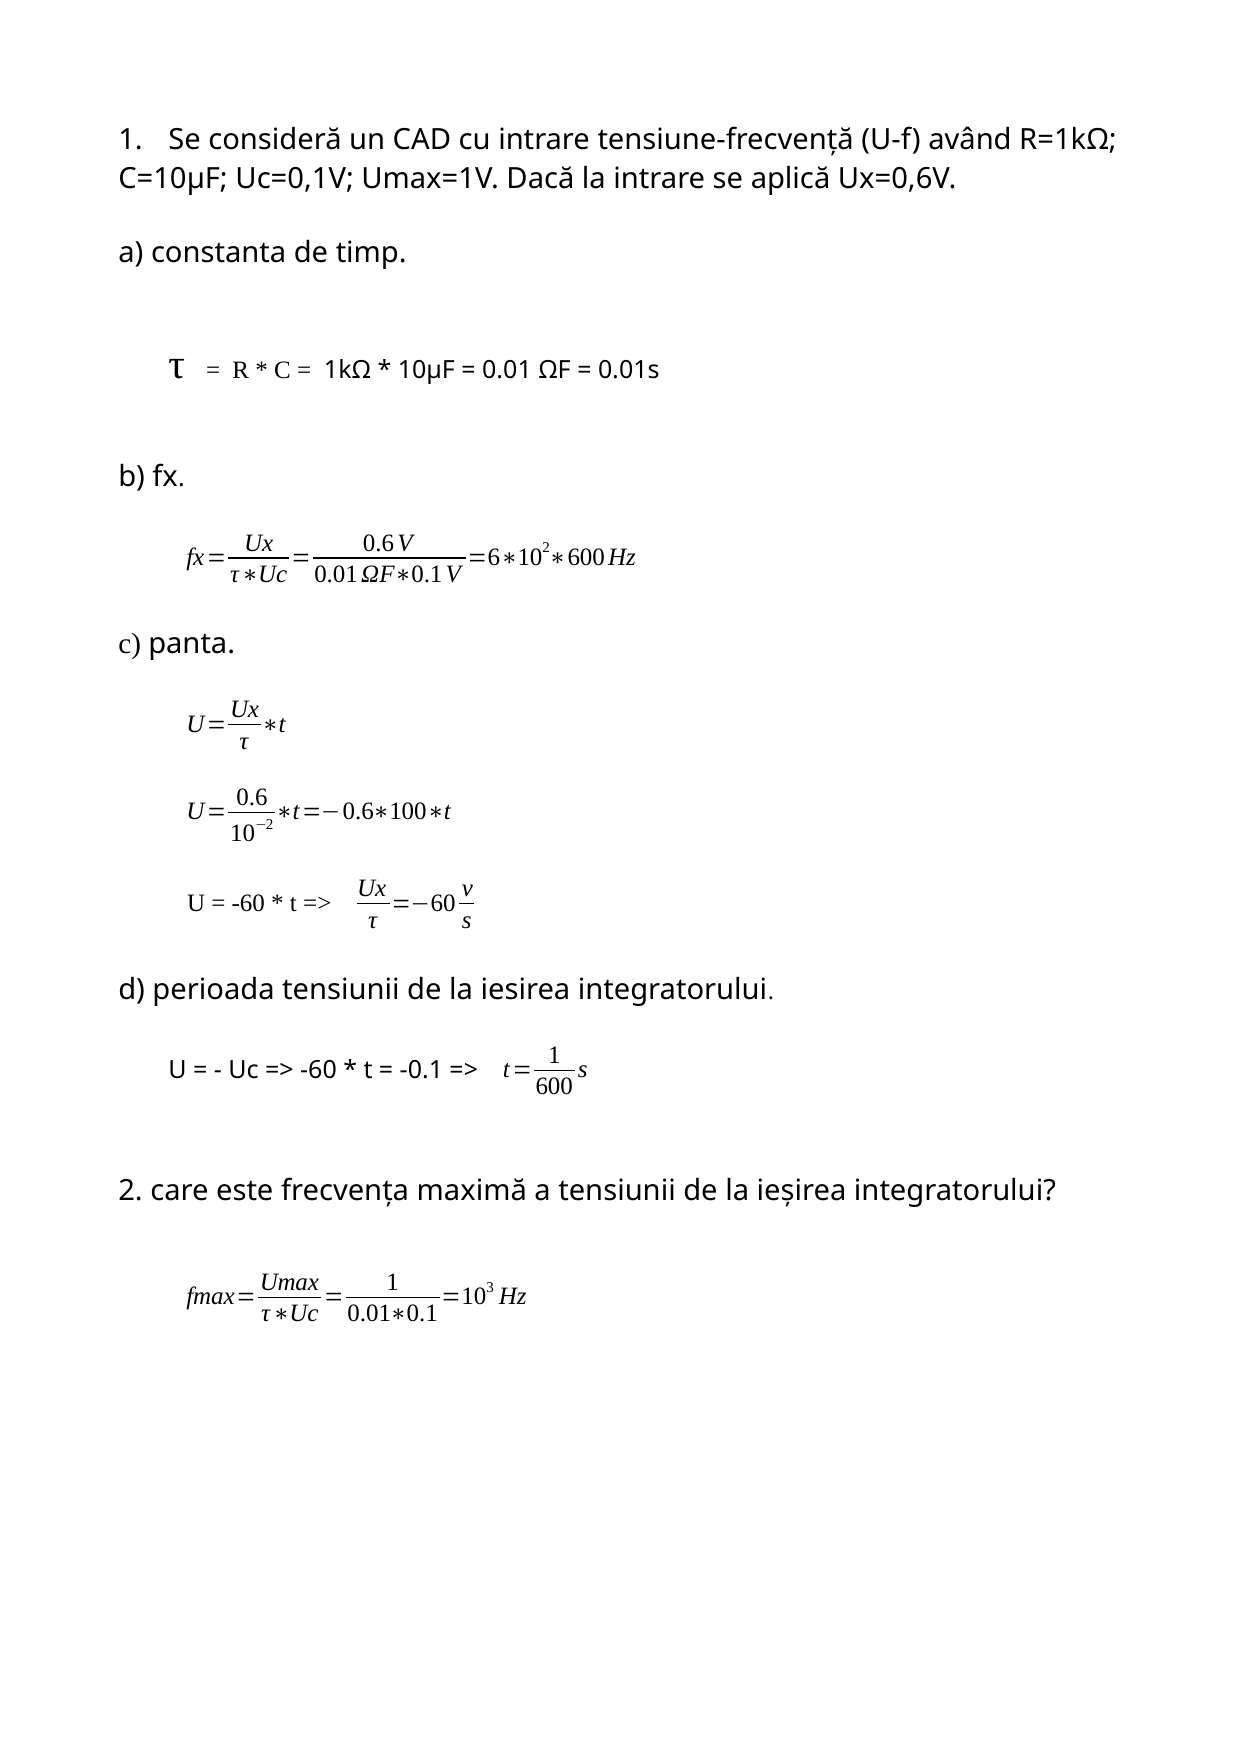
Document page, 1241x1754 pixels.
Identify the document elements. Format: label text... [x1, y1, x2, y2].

text a) constanta de timp. [118, 232, 1122, 271]
text 2. care este frecvența maximă a tensiunii de la ieșirea integratorului? [118, 1169, 1122, 1208]
text U = -60 * t => [118, 875, 1122, 934]
text d) perioada tensiunii de la iesirea integratorului. [118, 968, 1122, 1008]
text c) panta. [118, 622, 1122, 662]
text b) fx. [118, 455, 1122, 495]
text U = - Uc => -60 * t = -0.1 => [118, 1042, 1122, 1101]
text 1. Se consideră un CAD cu intrare tensiune-frecvență (U-f) având R=1kΩ; C=10μF; Uc=0,1V; Umax=1V. Dacă la intrare se aplică Ux=0,6V. [118, 118, 1122, 197]
text τ = R * C = 1kΩ * 10μF = 0.01 ΩF = 0.01s [118, 339, 1122, 387]
